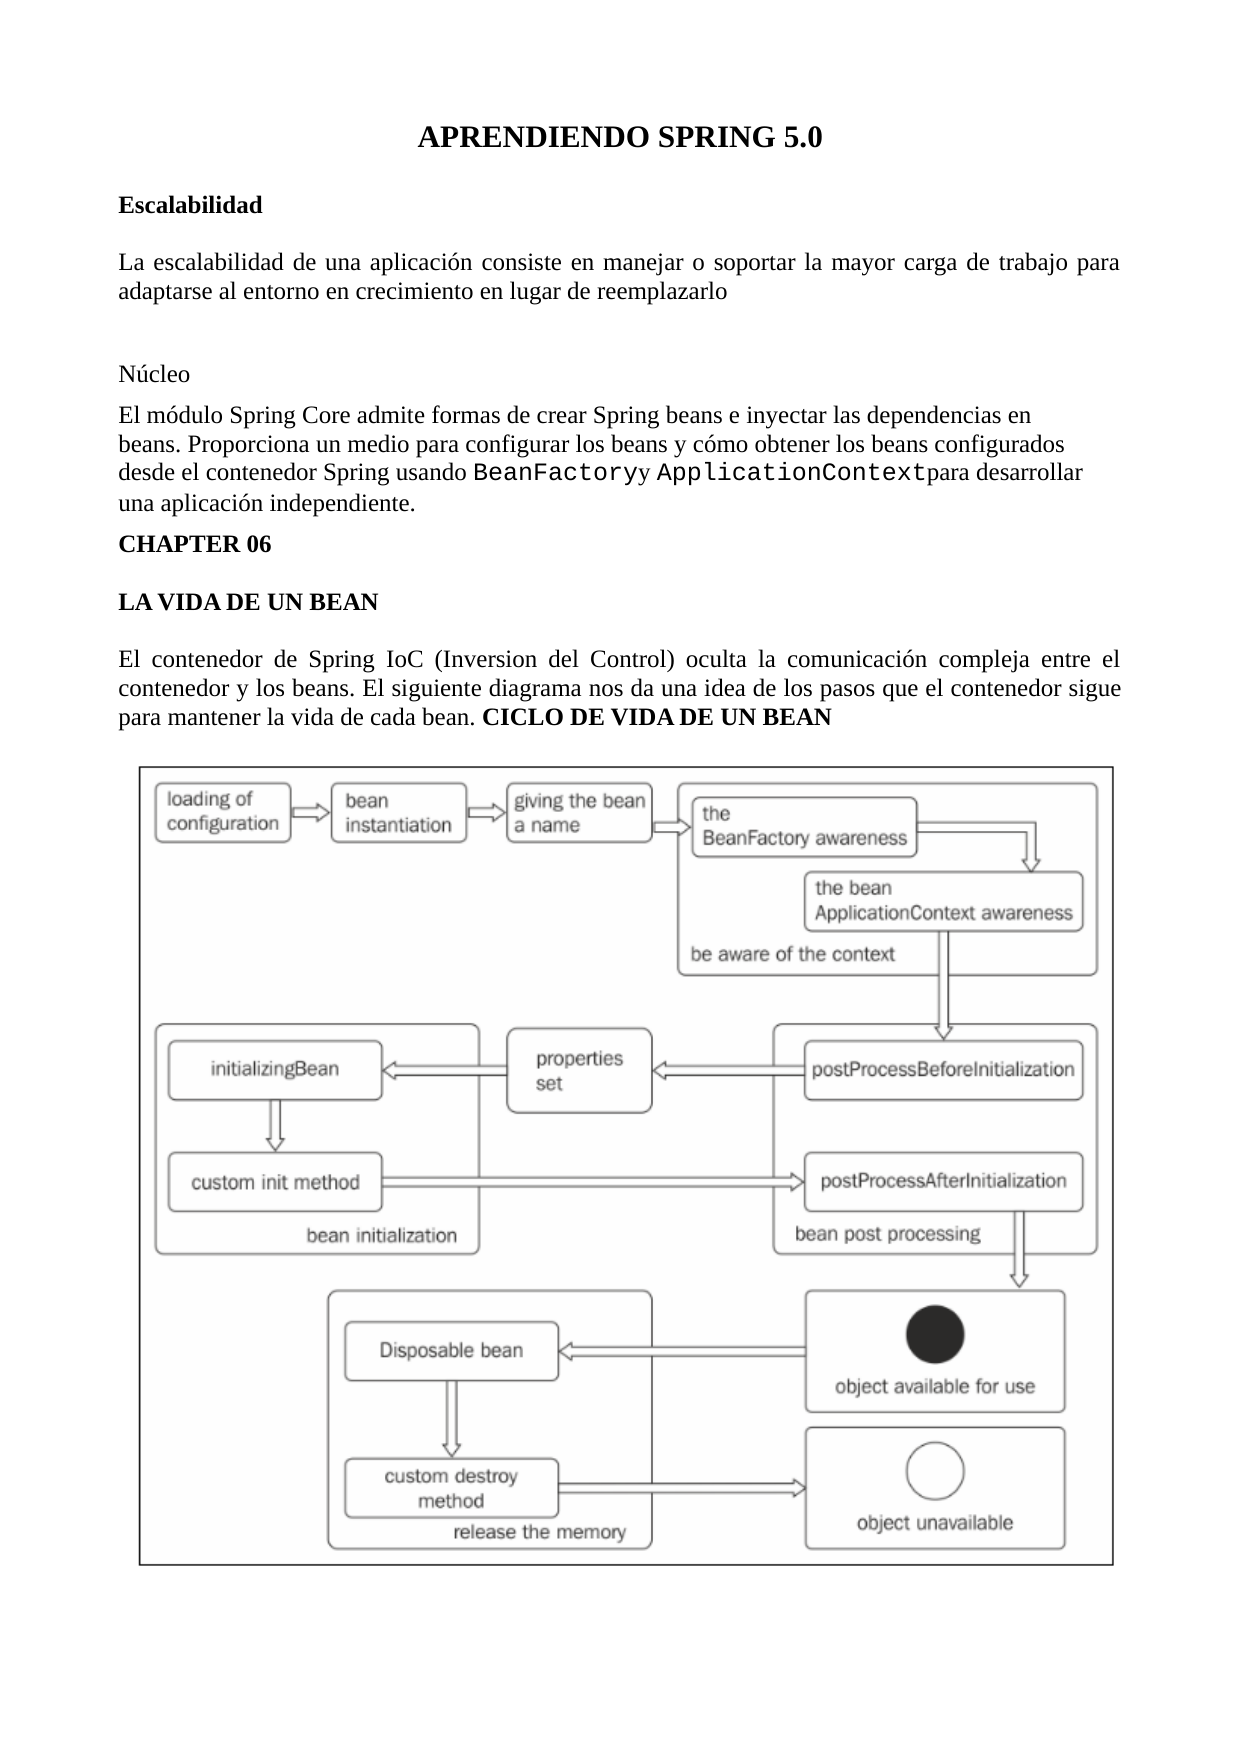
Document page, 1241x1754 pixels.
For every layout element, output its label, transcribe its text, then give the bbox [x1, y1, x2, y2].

text El contenedor de Spring IoC (Inversion del Control) oculta la comunicación compleja entre el contenedor y los beans. El siguiente diagrama nos da una idea de los pasos que el contenedor sigue para mantener la vida de cada bean. CICLO DE VIDA DE UN BEAN [118, 644, 1122, 731]
picture [118, 759, 1123, 1575]
text LA VIDA DE UN BEAN [118, 587, 1122, 616]
text APRENDIENDO SPRING 5.0 [118, 118, 1122, 154]
text El módulo Spring Core admite formas de crear Spring beans e inyectar las dependencias en beans. Proporciona un medio para configurar los beans y cómo obtener los beans configurados desde el contenedor Spring usando BeanFactoryy ApplicationContextpara desarrollar una aplicación independiente. [118, 400, 1122, 517]
text CHAPTER 06 [118, 529, 1122, 558]
text La escalabilidad de una aplicación consiste en manejar o soportar la mayor carga de trabajo para adaptarse al entorno en crecimiento en lugar de reemplazarlo [118, 247, 1122, 305]
subtitle Núcleo [118, 359, 1122, 387]
text Escalabilidad [118, 190, 1122, 219]
